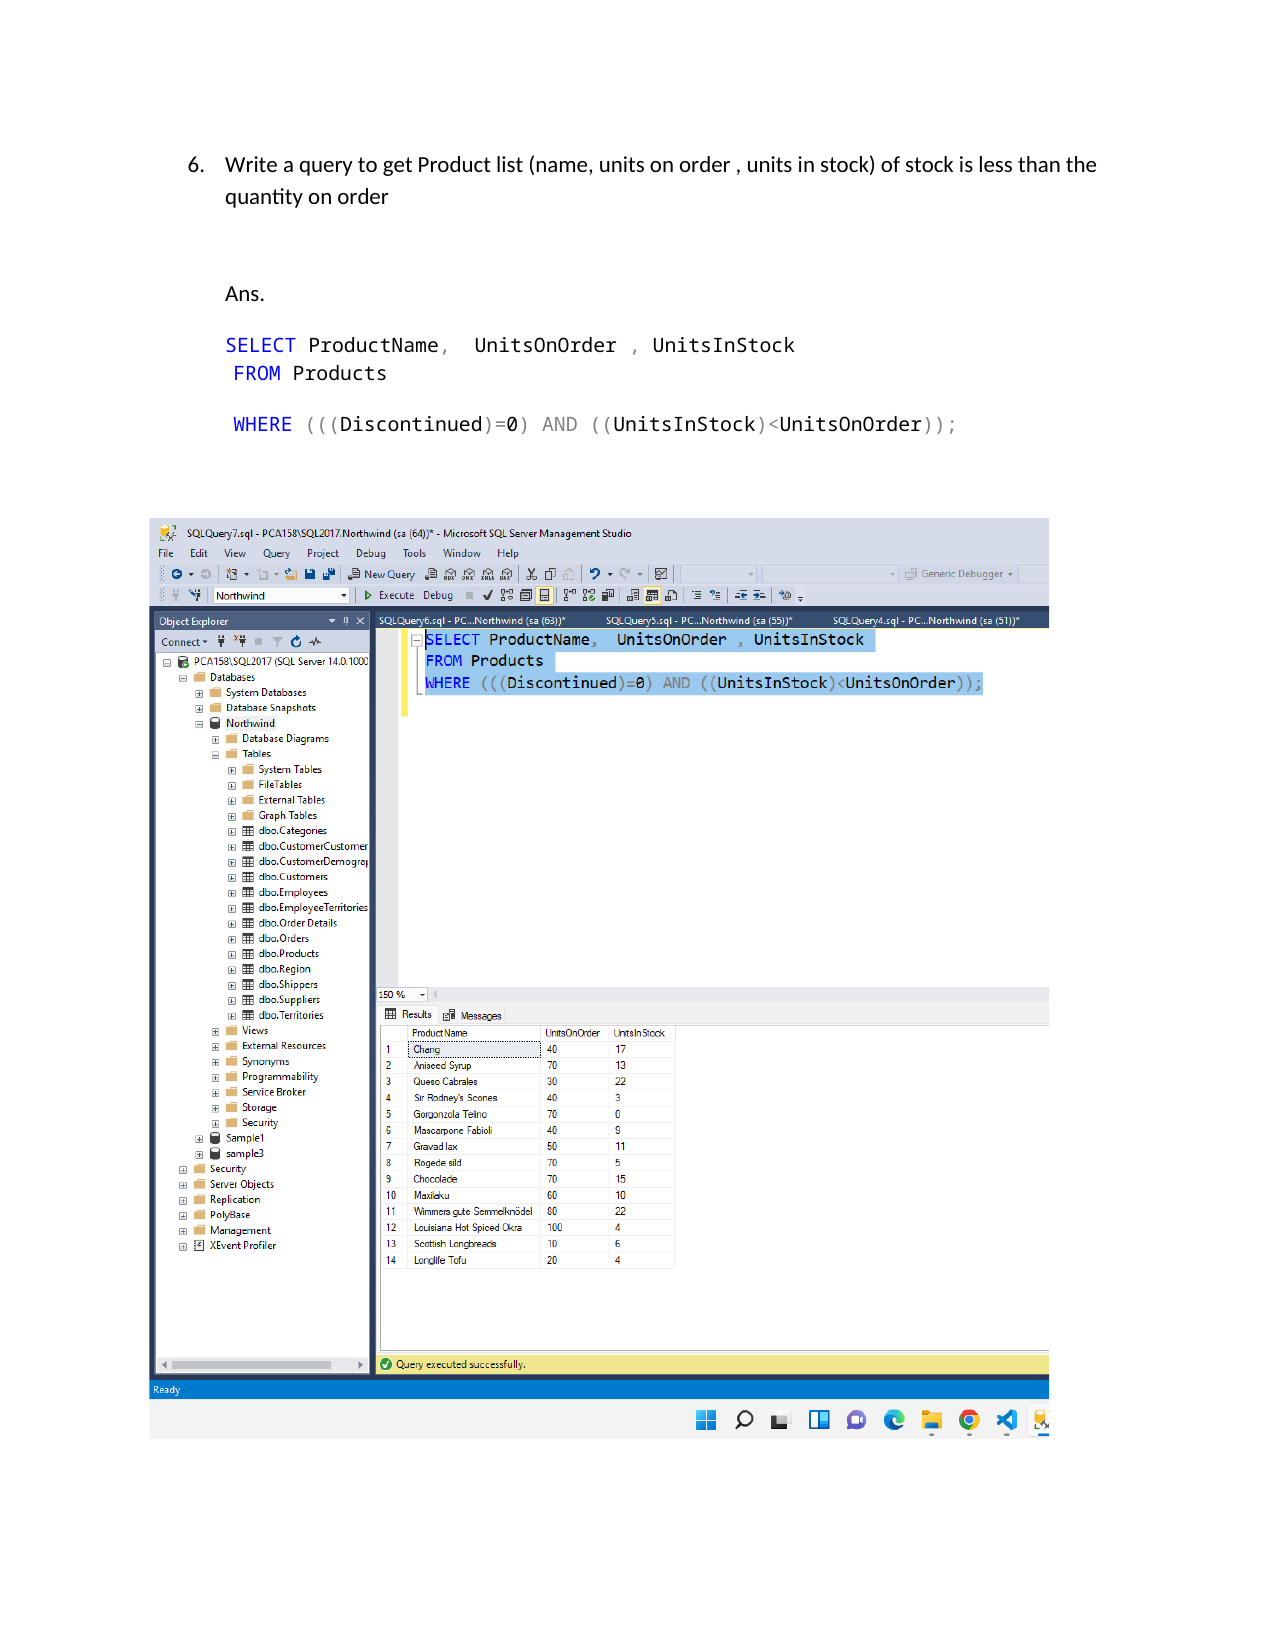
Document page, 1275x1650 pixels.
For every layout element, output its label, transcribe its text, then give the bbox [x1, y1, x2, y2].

list Write a query to get Product list (name, units on order , units in stock) of stock is less than the quantity on order [187, 150, 1125, 210]
text FROM Products [150, 359, 1125, 386]
text WHERE (((Discontinued)=0) AND ((UnitsInStock)<UnitsOnOrder)); [150, 411, 1125, 437]
list Ans. [225, 279, 1125, 307]
picture [149, 518, 1050, 1439]
text SELECT ProductName, UnitsOnOrder , UnitsInStock [150, 332, 1125, 359]
